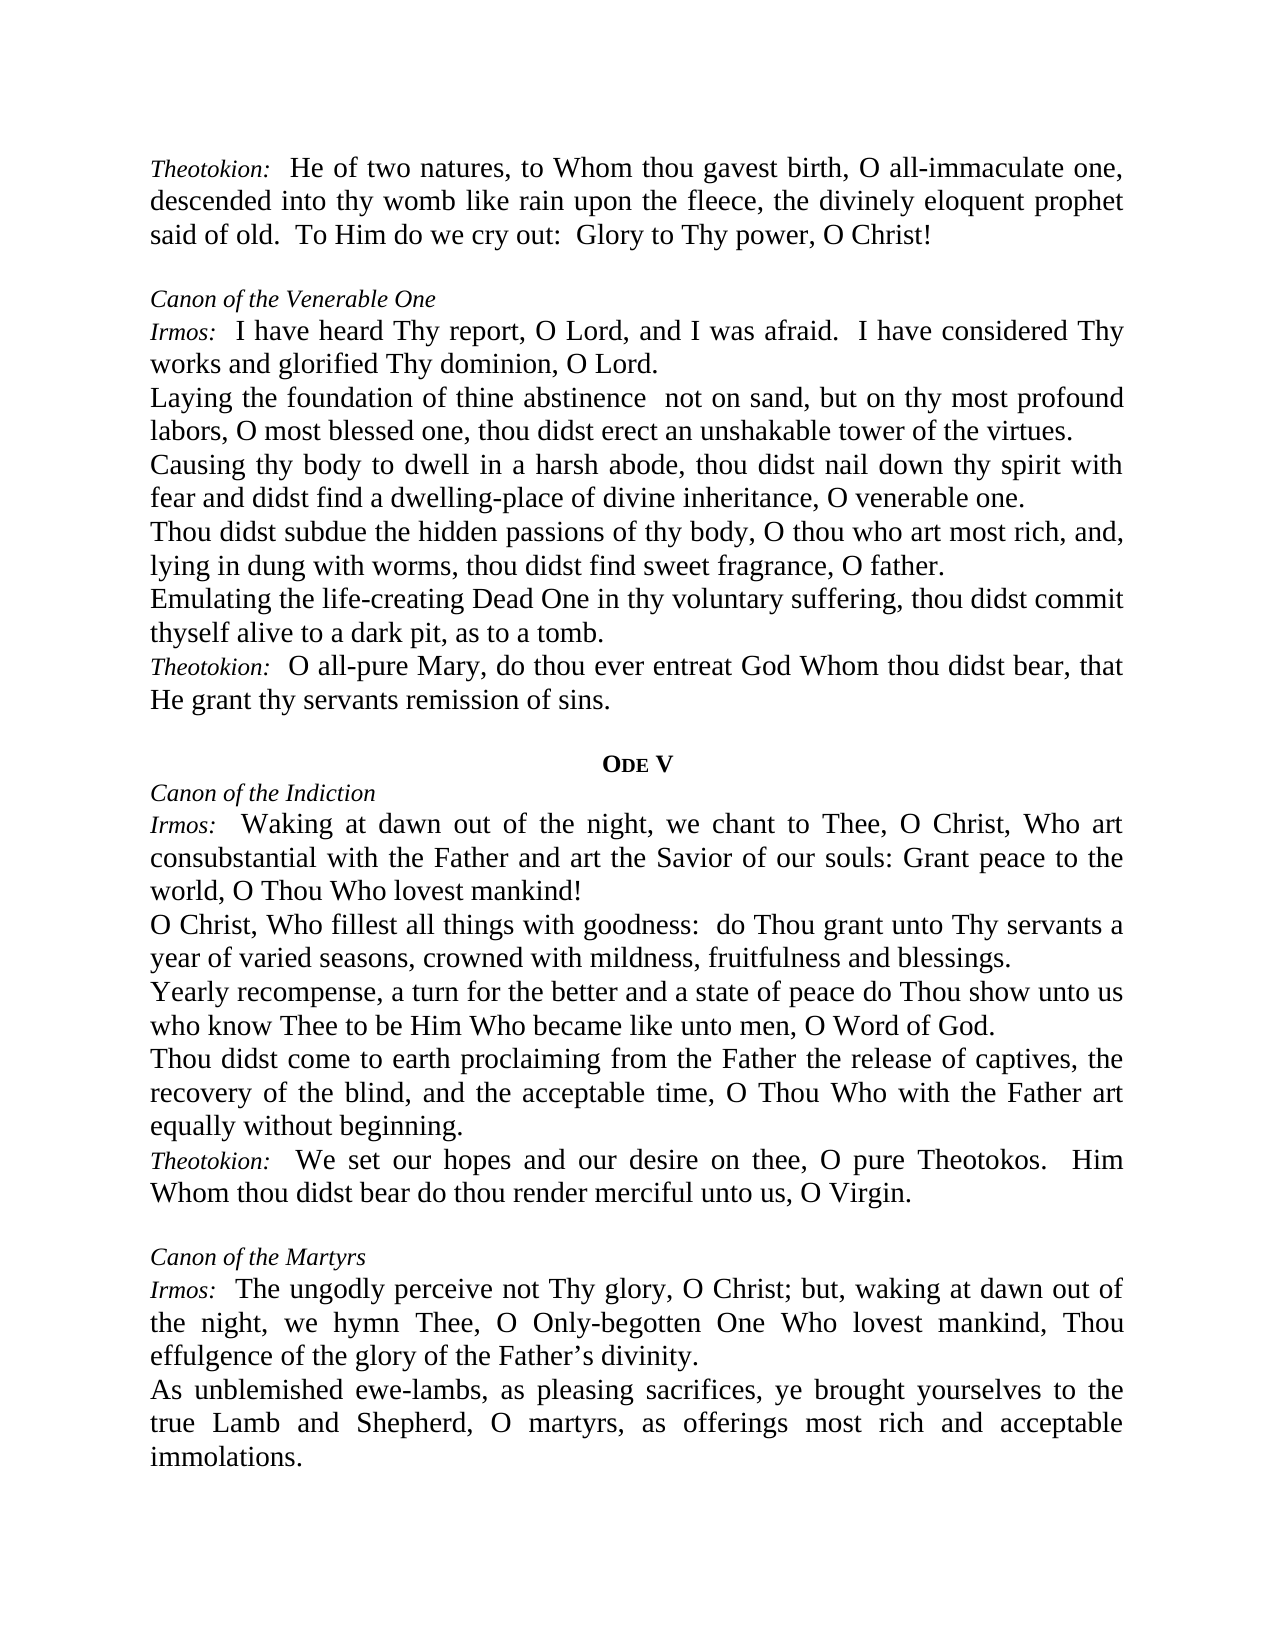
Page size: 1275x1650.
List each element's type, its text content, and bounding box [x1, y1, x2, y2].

text Theotokion: We set our hopes and our desire on thee, O pure Theotokos. Him Whom thou didst bear do thou render merciful unto us, O Virgin. [150, 1142, 1125, 1209]
text Irmos: Waking at dawn out of the night, we chant to Thee, O Christ, Who art consubstantial with the Father and art the Savior of our souls: Grant peace to the world, O Thou Who lovest mankind! [150, 806, 1125, 907]
text Thou didst come to earth proclaiming from the Father the release of captives, the recovery of the blind, and the acceptable time, O Thou Who with the Father art equally without beginning. [150, 1041, 1125, 1142]
text Theotokion: O all-pure Mary, do thou ever entreat God Whom thou didst bear, that He grant thy servants remission of sins. [150, 648, 1125, 715]
text Causing thy body to dwell in a harsh abode, thou didst nail down thy spirit with fear and didst find a dwelling-place of divine inheritance, O venerable one. [150, 447, 1125, 514]
text As unblemished ewe-lambs, as pleasing sacrifices, ye brought yourselves to the true Lamb and Shepherd, O martyrs, as offerings most rich and acceptable immolations. [150, 1372, 1125, 1472]
text Irmos: I have heard Thy report, O Lord, and I was afraid. I have considered Thy works and glorified Thy dominion, O Lord. [150, 313, 1125, 380]
text Ode V [150, 749, 1125, 778]
text Canon of the Martyrs [150, 1242, 1125, 1271]
text Thou didst subdue the hidden passions of thy body, O thou who art most rich, and, lying in dung with worms, thou didst find sweet fragrance, O father. [150, 514, 1125, 581]
text Irmos: The ungodly perceive not Thy glory, O Christ; but, waking at dawn out of the night, we hymn Thee, O Only-begotten One Who lovest mankind, Thou effulgence of the glory of the Father’s divinity. [150, 1271, 1125, 1372]
text Yearly recompense, a turn for the better and a state of peace do Thou show unto us who know Thee to be Him Who became like unto men, O Word of God. [150, 974, 1125, 1041]
text O Christ, Who fillest all things with goodness: do Thou grant unto Thy servants a year of varied seasons, crowned with mildness, fruitfulness and blessings. [150, 907, 1125, 974]
text Canon of the Indiction [150, 778, 1125, 806]
text Laying the foundation of thine abstinence not on sand, but on thy most profound labors, O most blessed one, thou didst erect an unshakable tower of the virtues. [150, 380, 1125, 447]
text Emulating the life-creating Dead One in thy voluntary suffering, thou didst commit thyself alive to a dark pit, as to a tomb. [150, 581, 1125, 648]
text Canon of the Venerable One [150, 284, 1125, 313]
text Theotokion: He of two natures, to Whom thou gavest birth, O all-immaculate one, descended into thy womb like rain upon the fleece, the divinely eloquent prophet said of old. To Him do we cry out: Glory to Thy power, O Christ! [150, 150, 1125, 251]
